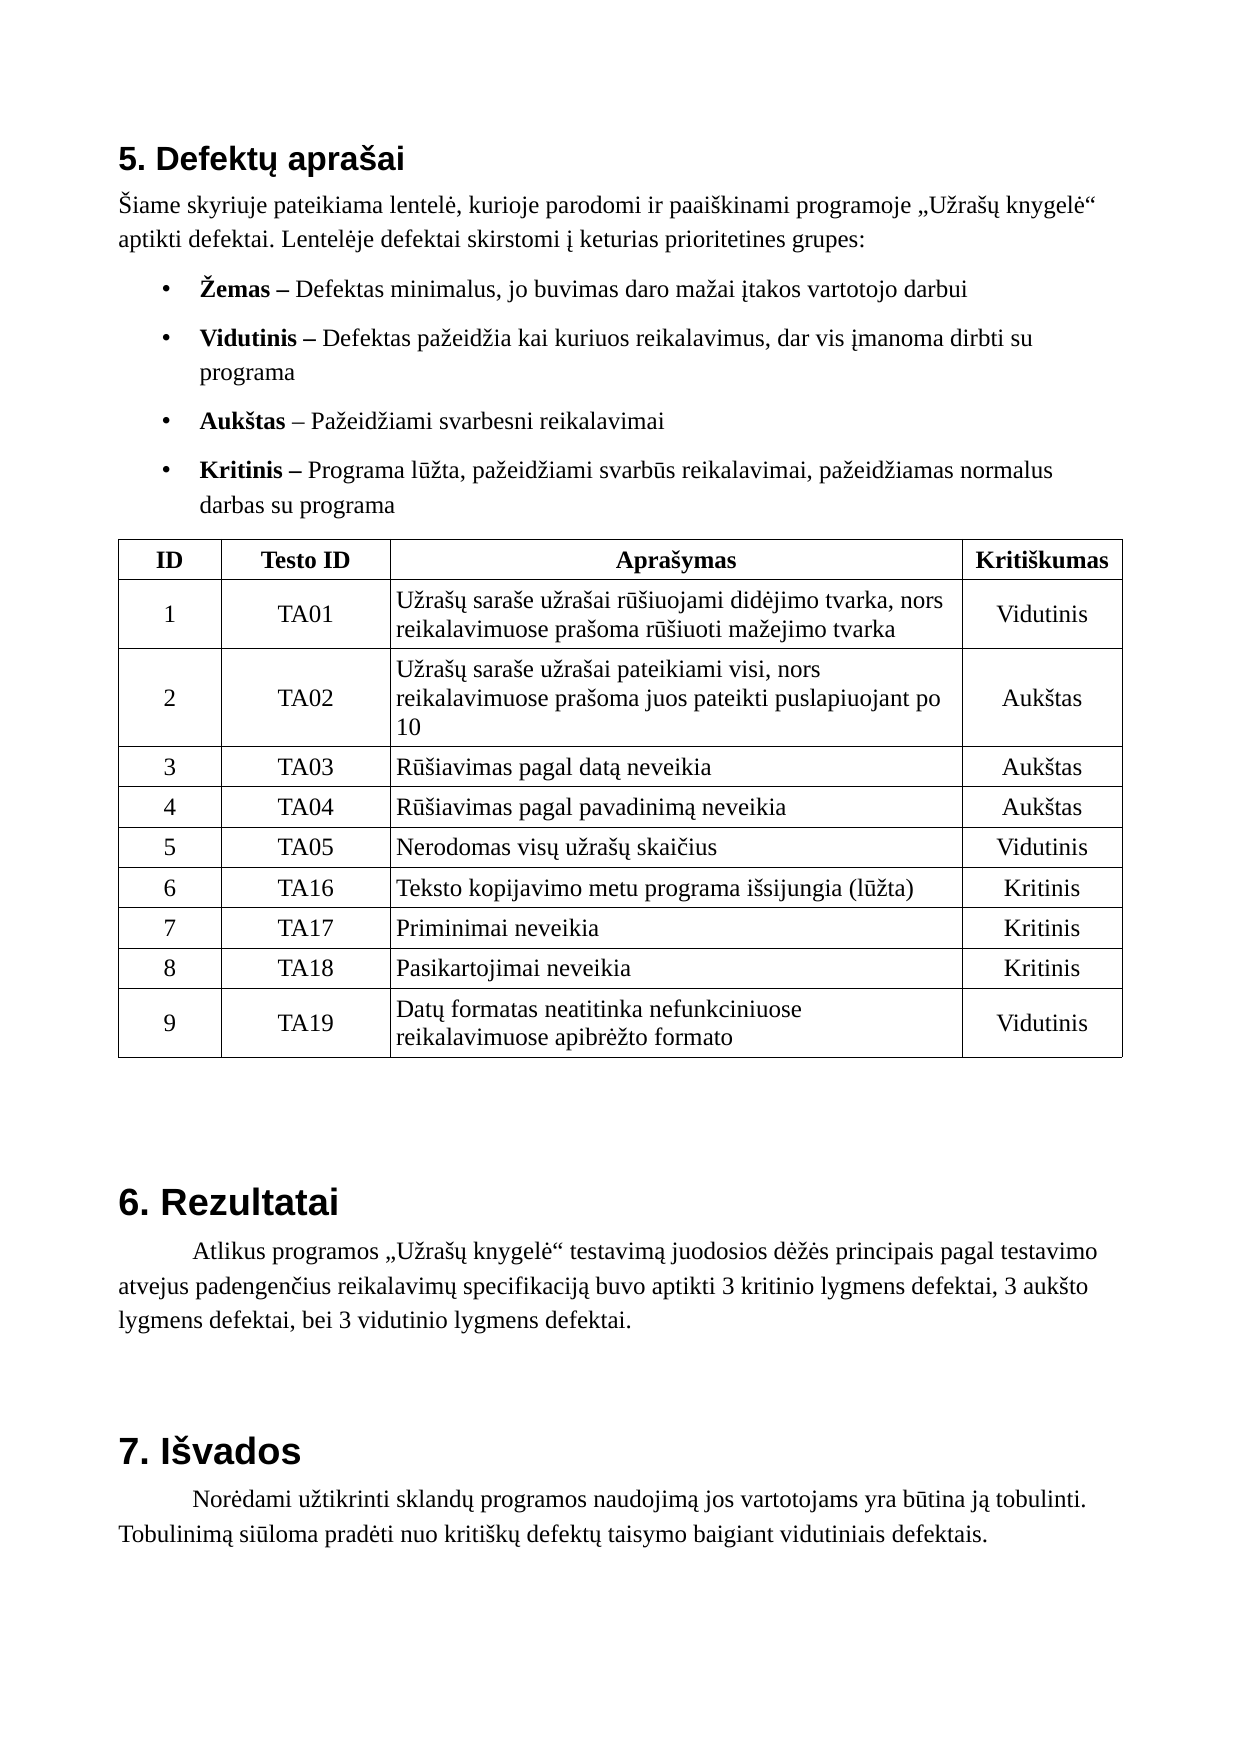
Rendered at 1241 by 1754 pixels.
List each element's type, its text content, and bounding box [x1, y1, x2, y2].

list Vidutinis – Defektas pažeidžia kai kuriuos reikalavimus, dar vis įmanoma dirbti su programa [162, 323, 1122, 386]
list Žemas – Defektas minimalus, jo buvimas daro mažai įtakos vartotojo darbui [162, 274, 1122, 302]
table_cell Užrašų saraše užrašai pateikiami visi, nors reikalavimuose prašoma juos pateikti puslapiuojant po 10 [391, 649, 962, 746]
table_cell TA03 [222, 747, 390, 786]
table_cell 8 [119, 949, 221, 988]
table_cell TA02 [222, 649, 390, 746]
table_cell 7 [119, 908, 221, 948]
table_cell Aukštas [963, 649, 1122, 746]
table_cell 6 [119, 868, 221, 907]
text Norėdami užtikrinti sklandų programos naudojimą jos vartotojams yra būtina ją tobulinti. Tobulinimą siūloma pradėti nuo kritiškų defektų taisymo baigiant vidutiniais defektais. [118, 1484, 1122, 1548]
table_cell Datų formatas neatitinka nefunkciniuose reikalavimuose apibrėžto formato [391, 989, 962, 1057]
table_cell Vidutinis [963, 828, 1122, 867]
table_cell Pasikartojimai neveikia [391, 949, 962, 988]
table_header Aprašymas [391, 540, 962, 579]
table_header Kritiškumas [963, 540, 1122, 579]
table_header Testo ID [222, 540, 390, 579]
table_cell Aukštas [963, 747, 1122, 786]
table_cell Vidutinis [963, 989, 1122, 1057]
table_cell 4 [119, 787, 221, 827]
table_cell 2 [119, 649, 221, 746]
table_cell Priminimai neveikia [391, 908, 962, 948]
table_cell 3 [119, 747, 221, 786]
table_cell TA16 [222, 868, 390, 907]
table_cell TA01 [222, 580, 390, 648]
list Kritinis – Programa lūžta, pažeidžiami svarbūs reikalavimai, pažeidžiamas normalus darbas su programa [162, 455, 1122, 518]
text Atlikus programos „Užrašų knygelė“ testavimą juodosios dėžės principais pagal testavimo atvejus padengenčius reikalavimų specifikaciją buvo aptikti 3 kritinio lygmens defektai, 3 aukšto lygmens defektai, bei 3 vidutinio lygmens defektai. [118, 1236, 1122, 1334]
text Šiame skyriuje pateikiama lentelė, kurioje parodomi ir paaiškinami programoje „Užrašų knygelė“ aptikti defektai. Lentelėje defektai skirstomi į keturias prioritetines grupes: [118, 190, 1122, 253]
table_cell Nerodomas visų užrašų skaičius [391, 828, 962, 867]
table_cell Vidutinis [963, 580, 1122, 648]
table_cell TA05 [222, 828, 390, 867]
subtitle 7. Išvados [118, 1428, 1122, 1472]
table_cell TA19 [222, 989, 390, 1057]
table_cell TA17 [222, 908, 390, 948]
table_header ID [119, 540, 221, 579]
table_cell Kritinis [963, 908, 1122, 948]
list Aukštas – Pažeidžiami svarbesni reikalavimai [162, 406, 1122, 435]
subtitle 5. Defektų aprašai [118, 139, 1122, 178]
table_cell Užrašų saraše užrašai rūšiuojami didėjimo tvarka, nors reikalavimuose prašoma rūšiuoti mažejimo tvarka [391, 580, 962, 648]
table_cell Aukštas [963, 787, 1122, 827]
subtitle 6. Rezultatai [118, 1180, 1122, 1224]
table_cell 9 [119, 989, 221, 1057]
table_cell 5 [119, 828, 221, 867]
table_cell Rūšiavimas pagal pavadinimą neveikia [391, 787, 962, 827]
table_cell Kritinis [963, 868, 1122, 907]
table_cell Kritinis [963, 949, 1122, 988]
table_cell Rūšiavimas pagal datą neveikia [391, 747, 962, 786]
table_cell Teksto kopijavimo metu programa išsijungia (lūžta) [391, 868, 962, 907]
table_cell TA04 [222, 787, 390, 827]
table_cell TA18 [222, 949, 390, 988]
table_cell 1 [119, 580, 221, 648]
